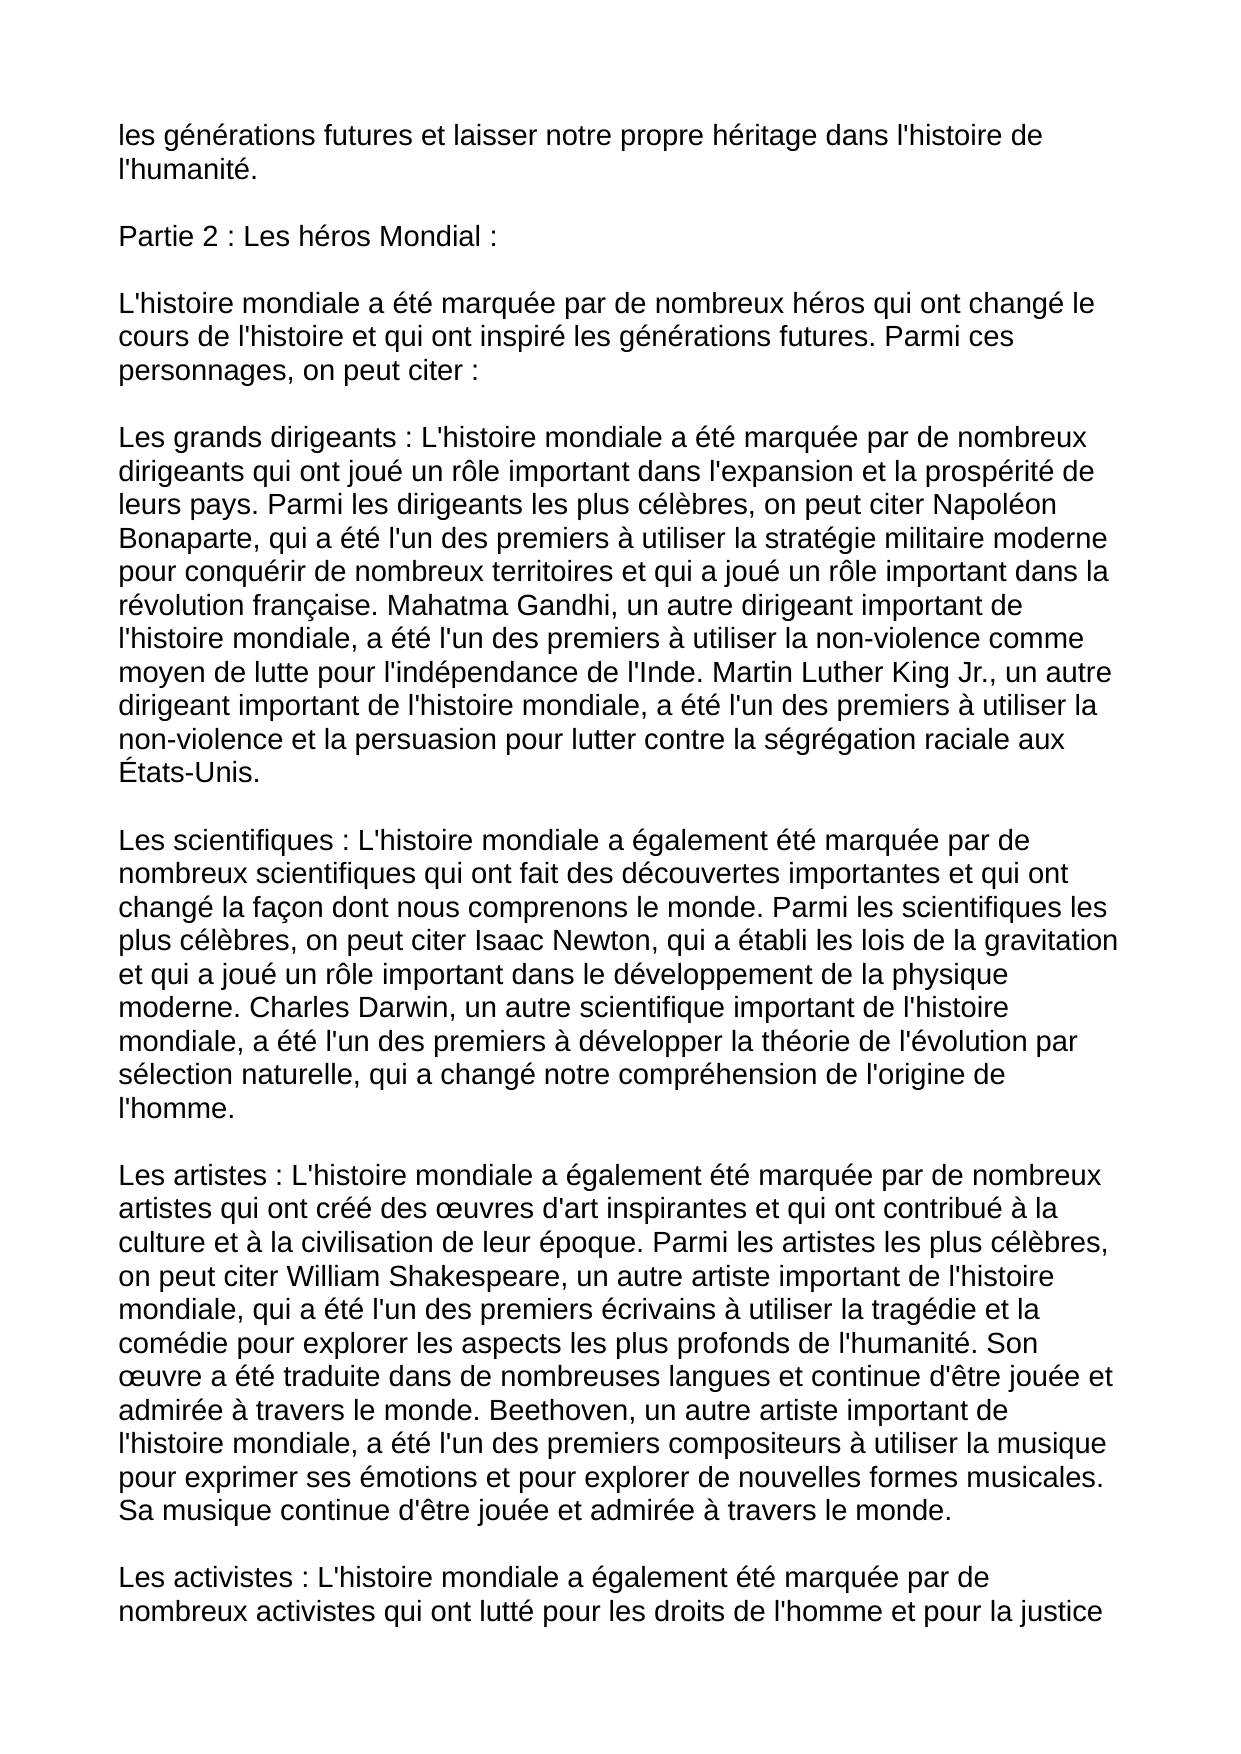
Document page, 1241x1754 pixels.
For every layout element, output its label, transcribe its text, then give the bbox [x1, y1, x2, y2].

text L'histoire mondiale a été marquée par de nombreux héros qui ont changé le cours de l'histoire et qui ont inspiré les générations futures. Parmi ces personnages, on peut citer : [118, 286, 1122, 386]
text Les artistes : L'histoire mondiale a également été marquée par de nombreux artistes qui ont créé des œuvres d'art inspirantes et qui ont contribué à la culture et à la civilisation de leur époque. Parmi les artistes les plus célèbres, on peut citer William Shakespeare, un autre artiste important de l'histoire mondiale, qui a été l'un des premiers écrivains à utiliser la tragédie et la comédie pour explorer les aspects les plus profonds de l'humanité. Son œuvre a été traduite dans de nombreuses langues et continue d'être jouée et admirée à travers le monde. Beethoven, un autre artiste important de l'histoire mondiale, a été l'un des premiers compositeurs à utiliser la musique pour exprimer ses émotions et pour explorer de nouvelles formes musicales. Sa musique continue d'être jouée et admirée à travers le monde. [118, 1158, 1122, 1527]
text Les scientifiques : L'histoire mondiale a également été marquée par de nombreux scientifiques qui ont fait des découvertes importantes et qui ont changé la façon dont nous comprenons le monde. Parmi les scientifiques les plus célèbres, on peut citer Isaac Newton, qui a établi les lois de la gravitation et qui a joué un rôle important dans le développement de la physique moderne. Charles Darwin, un autre scientifique important de l'histoire mondiale, a été l'un des premiers à développer la théorie de l'évolution par sélection naturelle, qui a changé notre compréhension de l'origine de l'homme. [118, 822, 1122, 1124]
text Les grands dirigeants : L'histoire mondiale a été marquée par de nombreux dirigeants qui ont joué un rôle important dans l'expansion et la prospérité de leurs pays. Parmi les dirigeants les plus célèbres, on peut citer Napoléon Bonaparte, qui a été l'un des premiers à utiliser la stratégie militaire moderne pour conquérir de nombreux territoires et qui a joué un rôle important dans la révolution française. Mahatma Gandhi, un autre dirigeant important de l'histoire mondiale, a été l'un des premiers à utiliser la non-violence comme moyen de lutte pour l'indépendance de l'Inde. Martin Luther King Jr., un autre dirigeant important de l'histoire mondiale, a été l'un des premiers à utiliser la non-violence et la persuasion pour lutter contre la ségrégation raciale aux États-Unis. [118, 420, 1122, 789]
text les générations futures et laisser notre propre héritage dans l'histoire de l'humanité. [118, 118, 1122, 185]
text Les activistes : L'histoire mondiale a également été marquée par de nombreux activistes qui ont lutté pour les droits de l'homme et pour la justice [118, 1560, 1122, 1627]
text Partie 2 : Les héros Mondial : [118, 219, 1122, 252]
